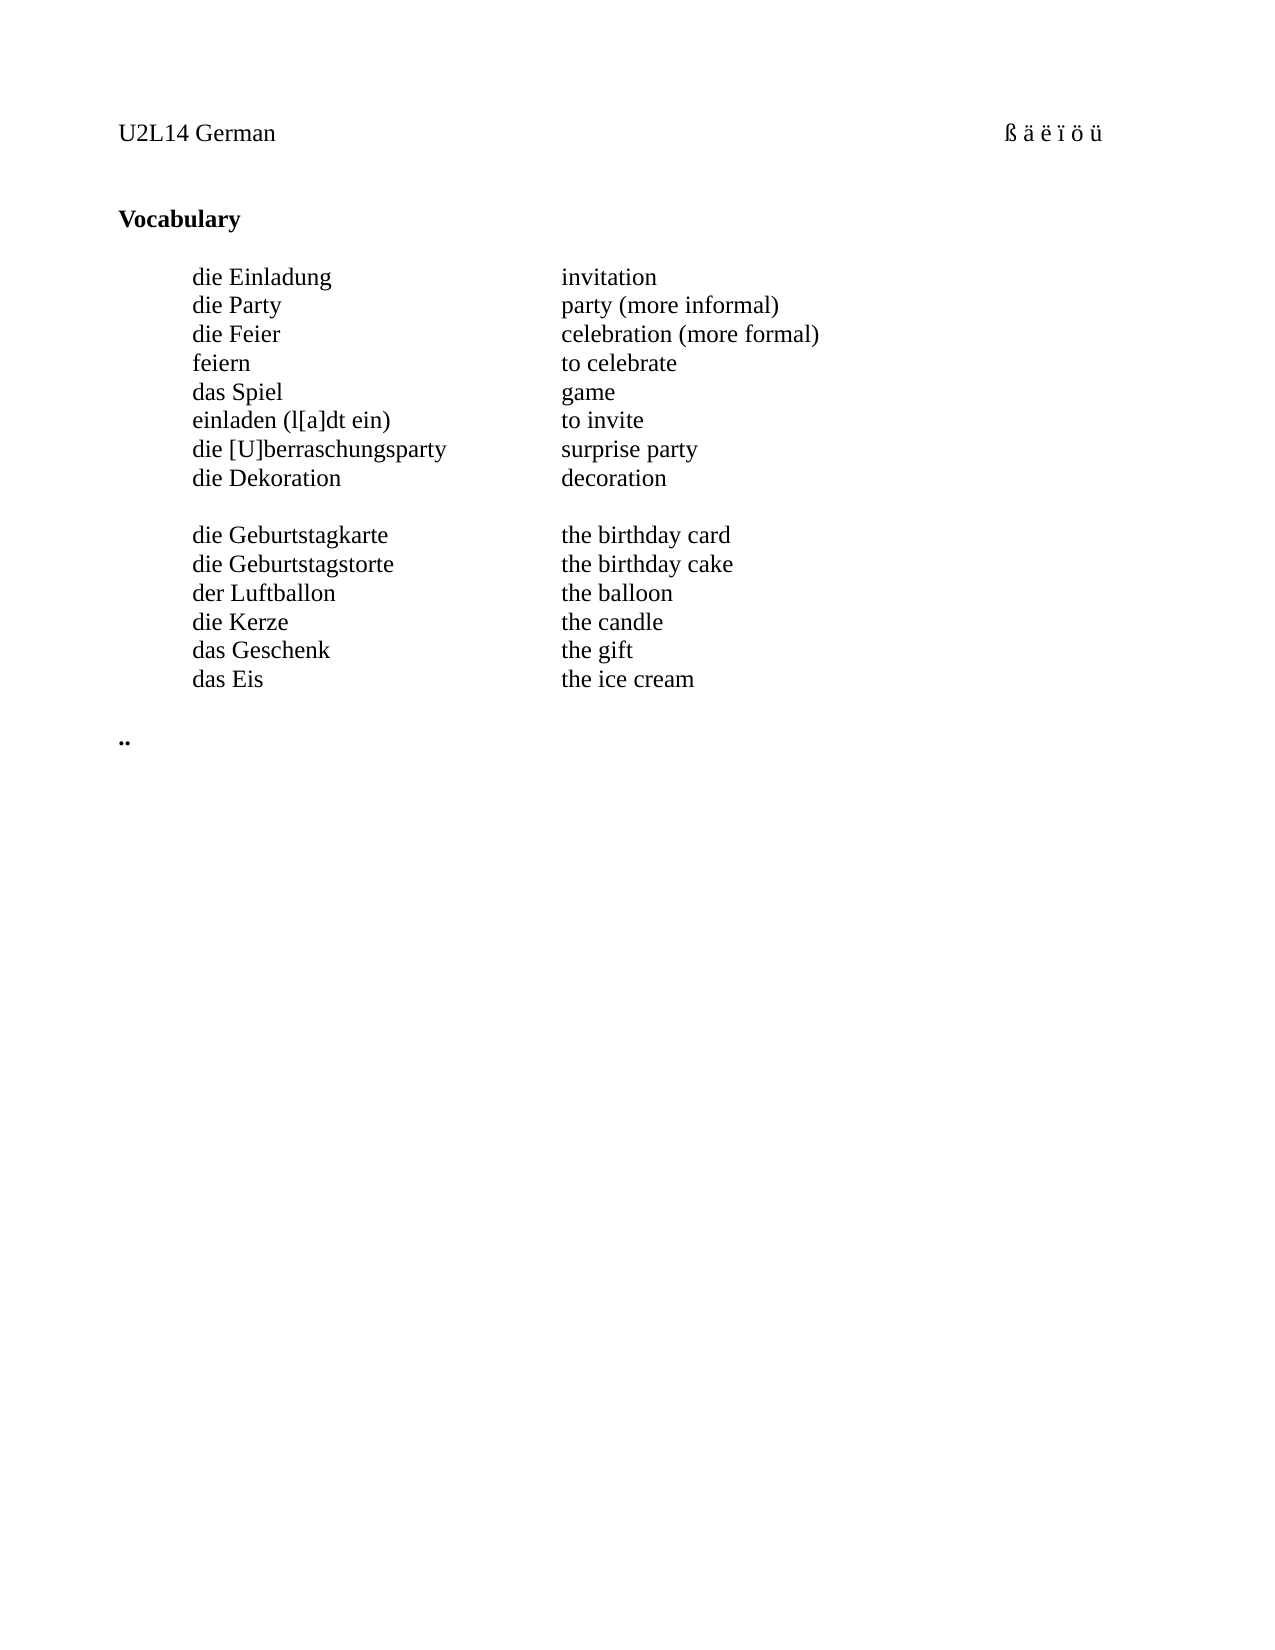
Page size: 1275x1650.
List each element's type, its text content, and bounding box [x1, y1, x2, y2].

text die Dekoration decoration [118, 463, 1157, 492]
text U2L14 German ß ä ë ï ö ü [118, 118, 1157, 147]
text das Spiel game [118, 377, 1157, 406]
text das Geschenk the gift [118, 636, 1157, 664]
text Vocabulary [118, 204, 1157, 233]
text die Geburtstagstorte the birthday cake [118, 549, 1157, 578]
text einladen (l[a]dt ein) to invite [118, 406, 1157, 434]
text .. [118, 722, 1157, 751]
text der Luftballon the balloon [118, 578, 1157, 607]
text die Party party (more informal) [118, 291, 1157, 319]
text die Einladung invitation [118, 262, 1157, 291]
text die [U]berraschungsparty surprise party [118, 434, 1157, 463]
text die Kerze the candle [118, 607, 1157, 636]
text feiern to celebrate [118, 348, 1157, 377]
text das Eis the ice cream [118, 664, 1157, 693]
text die Feier celebration (more formal) [118, 319, 1157, 348]
text die Geburtstagkarte the birthday card [118, 492, 1157, 549]
